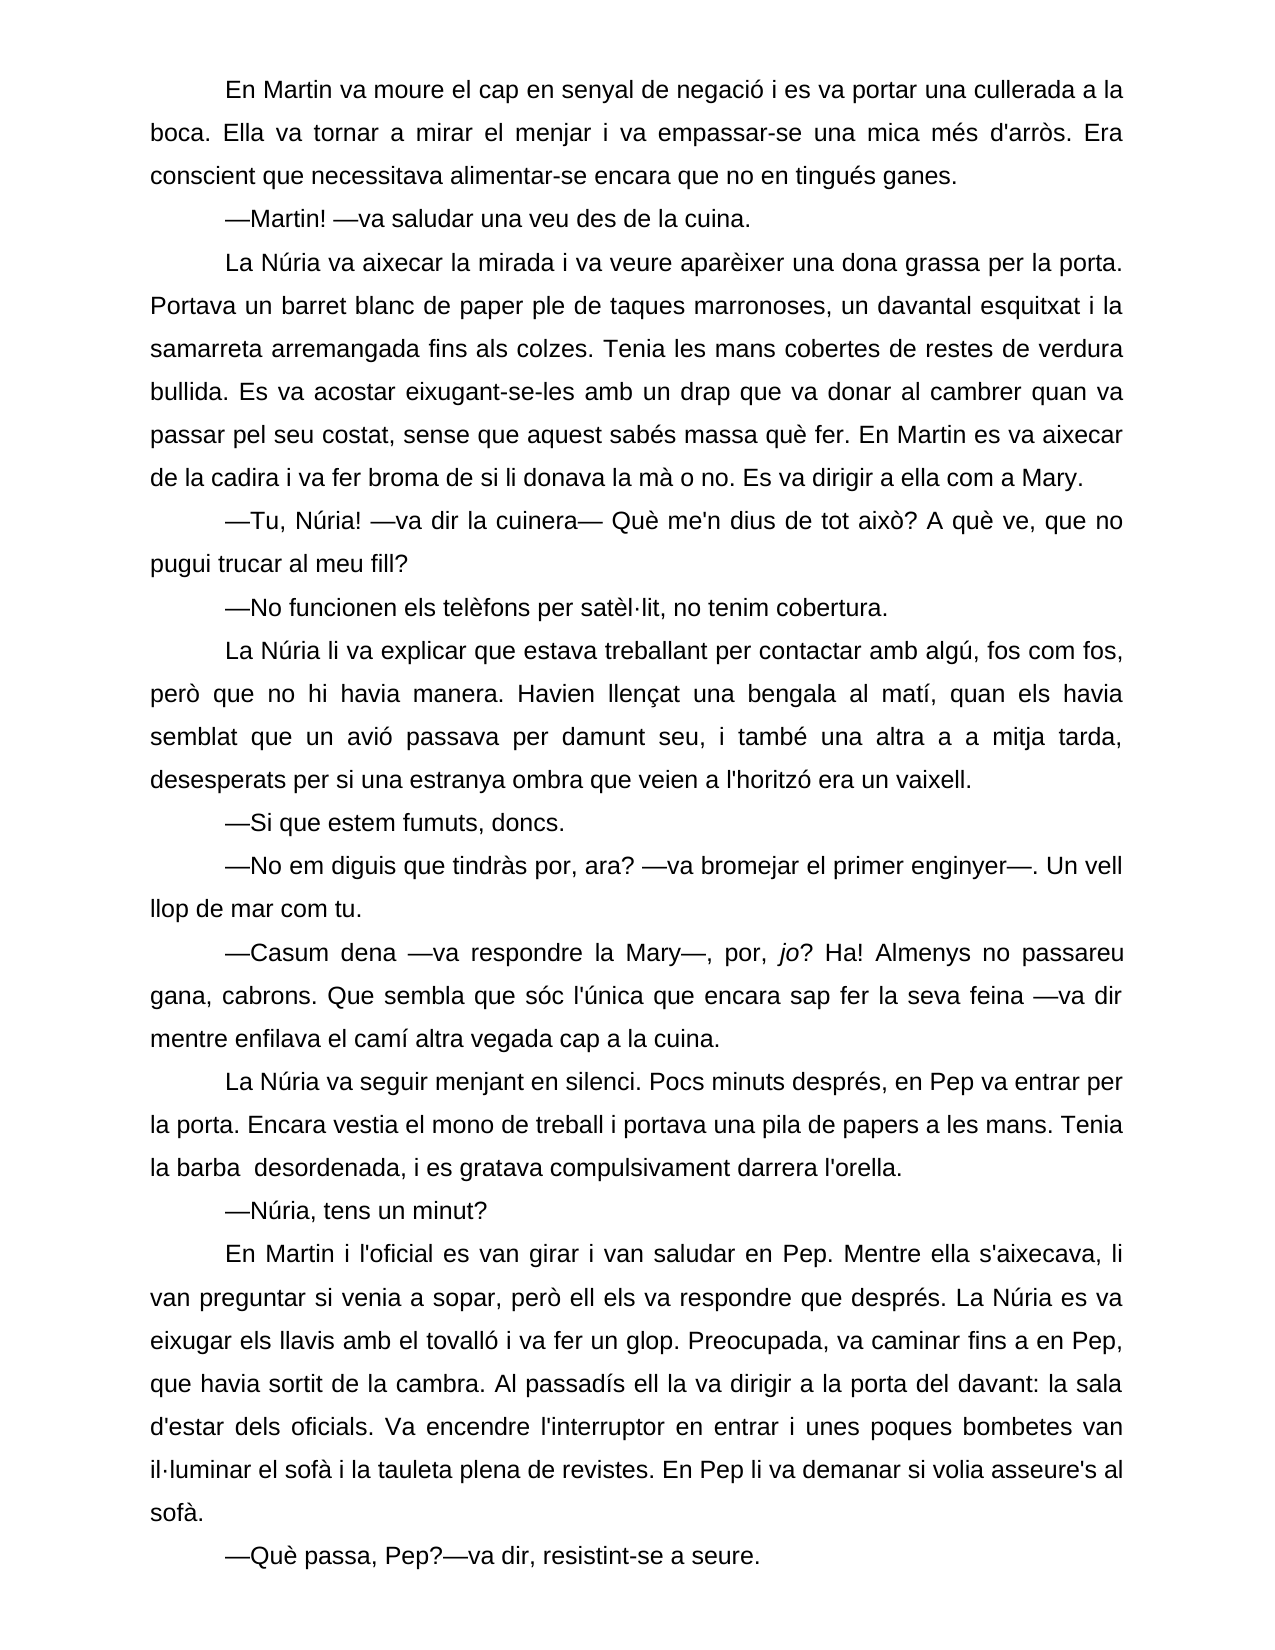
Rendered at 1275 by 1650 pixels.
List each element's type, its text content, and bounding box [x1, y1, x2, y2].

text —Què passa, Pep?—va dir, resistint-se a seure. [150, 1541, 1125, 1570]
text —Si que estem fumuts, doncs. [150, 808, 1125, 837]
text En Martin i l'oficial es van girar i van saludar en Pep. Mentre ella s'aixecava, li van preguntar si venia a sopar, però ell els va respondre que després. La Núria es va eixugar els llavis amb el tovalló i va fer un glop. Preocupada, va caminar fins a en Pep, que havia sortit de la cambra. Al passadís ell la va dirigir a la porta del davant: la sala d'estar dels oficials. Va encendre l'interruptor en entrar i unes poques bombetes van il·luminar el sofà i la tauleta plena de revistes. En Pep li va demanar si volia asseure's al sofà. [150, 1239, 1125, 1527]
text La Núria va seguir menjant en silenci. Pocs minuts després, en Pep va entrar per la porta. Encara vestia el mono de treball i portava una pila de papers a les mans. Tenia la barba desordenada, i es gratava compulsivament darrera l'orella. [150, 1067, 1125, 1182]
text —No em diguis que tindràs por, ara? —va bromejar el primer enginyer—. Un vell llop de mar com tu. [150, 851, 1125, 923]
text —Tu, Núria! —va dir la cuinera— Què me'n dius de tot això? A què ve, que no pugui trucar al meu fill? [150, 506, 1125, 578]
text —No funcionen els telèfons per satèl·lit, no tenim cobertura. [150, 592, 1125, 621]
text —Martin! —va saludar una veu des de la cuina. [150, 204, 1125, 233]
text —Núria, tens un minut? [150, 1196, 1125, 1225]
text En Martin va moure el cap en senyal de negació i es va portar una cullerada a la boca. Ella va tornar a mirar el menjar i va empassar-se una mica més d'arròs. Era conscient que necessitava alimentar-se encara que no en tingués ganes. [150, 75, 1125, 190]
text —Casum dena —va respondre la Mary—, por, jo? Ha! Almenys no passareu gana, cabrons. Que sembla que sóc l'única que encara sap fer la seva feina —va dir mentre enfilava el camí altra vegada cap a la cuina. [150, 937, 1125, 1052]
text La Núria li va explicar que estava treballant per contactar amb algú, fos com fos, però que no hi havia manera. Havien llençat una bengala al matí, quan els havia semblat que un avió passava per damunt seu, i també una altra a a mitja tarda, desesperats per si una estranya ombra que veien a l'horitzó era un vaixell. [150, 636, 1125, 794]
text La Núria va aixecar la mirada i va veure aparèixer una dona grassa per la porta. Portava un barret blanc de paper ple de taques marronoses, un davantal esquitxat i la samarreta arremangada fins als colzes. Tenia les mans cobertes de restes de verdura bullida. Es va acostar eixugant-se-les amb un drap que va donar al cambrer quan va passar pel seu costat, sense que aquest sabés massa què fer. En Martin es va aixecar de la cadira i va fer broma de si li donava la mà o no. Es va dirigir a ella com a Mary. [150, 247, 1125, 492]
